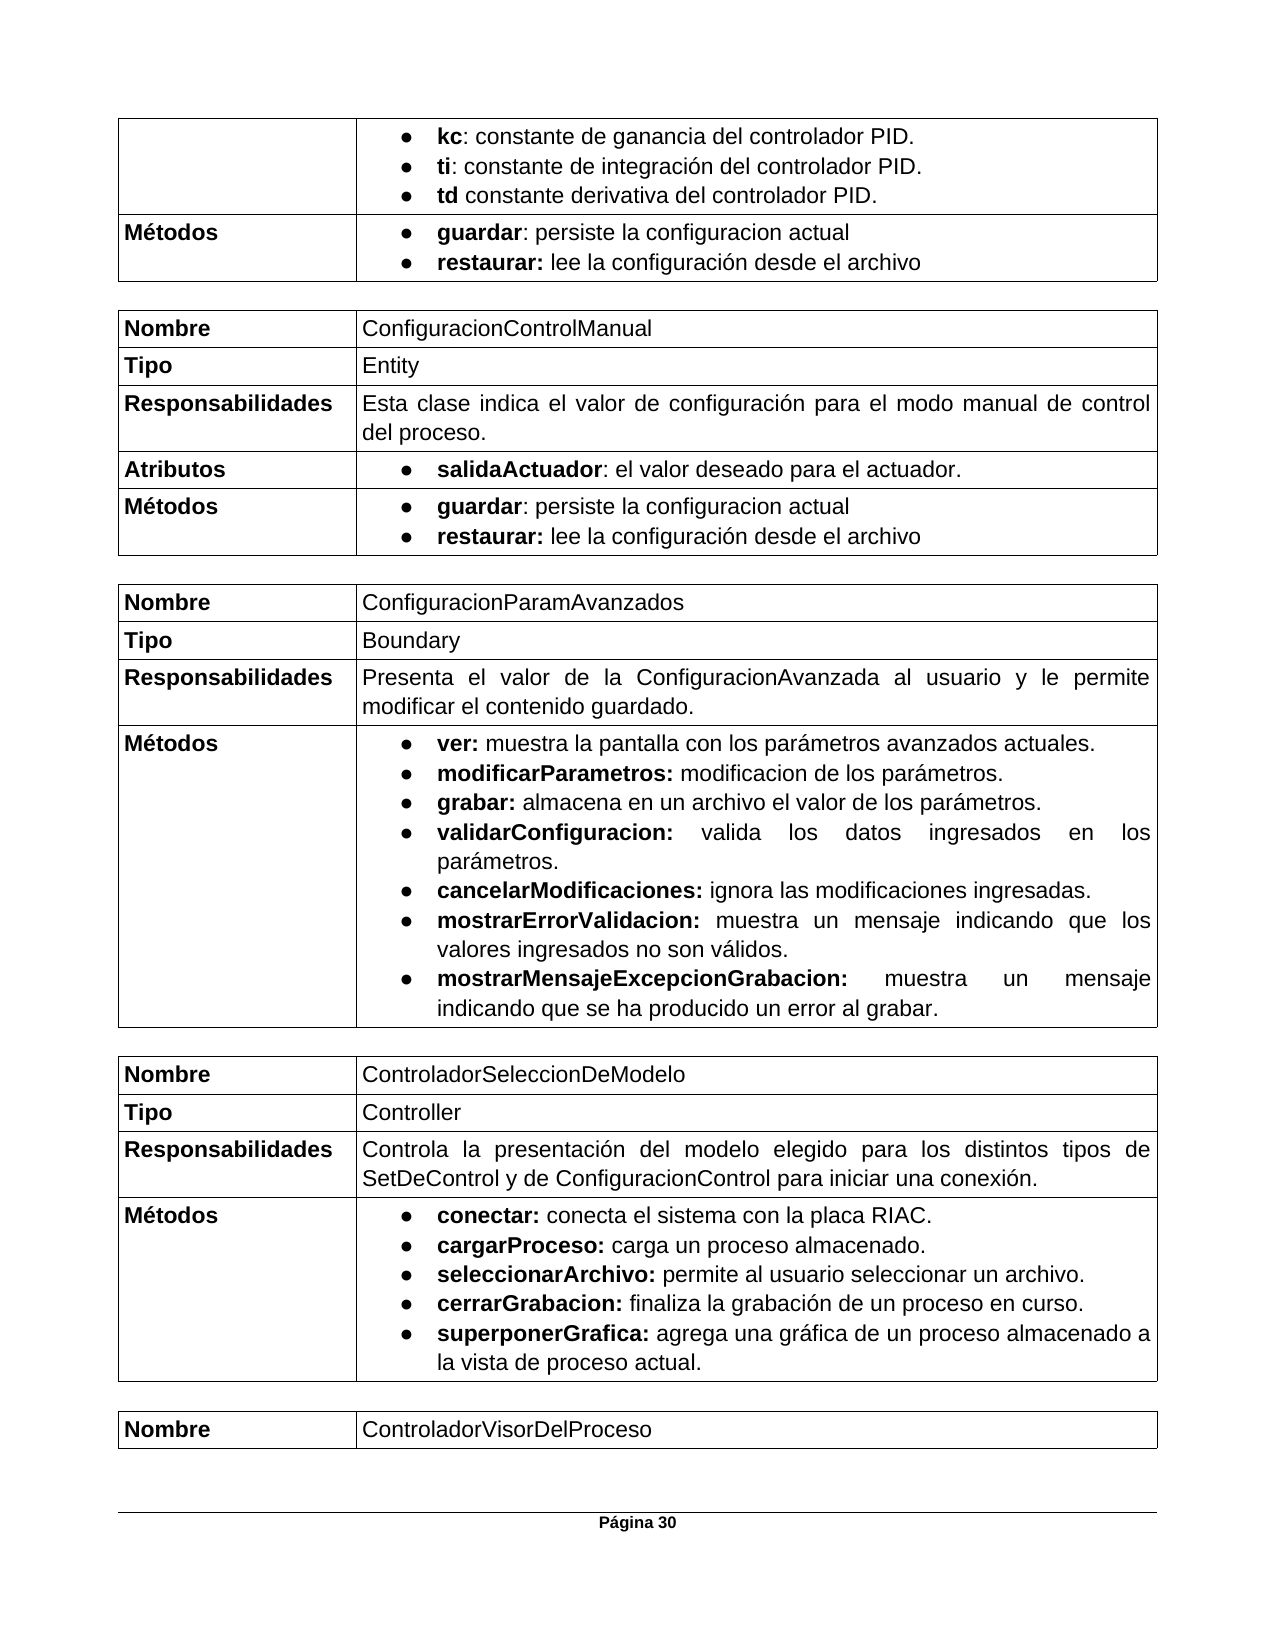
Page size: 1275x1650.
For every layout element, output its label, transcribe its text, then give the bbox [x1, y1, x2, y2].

table_cell Atributos [119, 452, 356, 488]
table_cell ver: muestra la pantalla con los parámetros avanzados actuales. modificarParametros: modificacion de los parámetros. grabar: almacena en un archivo el valor de los parámetros. validarConfiguracion: valida los datos ingresados en los parámetros. cancelarModificaciones: ignora las modificaciones ingresadas. mostrarErrorValidacion: muestra un mensaje indicando que los valores ingresados no son válidos. mostrarMensajeExcepcionGrabacion: muestra un mensaje indicando que se ha producido un error al grabar. [357, 726, 1157, 1027]
table_cell Responsabilidades [119, 386, 356, 451]
table_header ControladorVisorDelProceso [357, 1412, 1157, 1448]
table_cell Presenta el valor de la ConfiguracionAvanzada al usuario y le permite modificar el contenido guardado. [357, 660, 1157, 725]
table_cell Tipo [119, 1095, 356, 1131]
table_header Nombre [119, 1412, 356, 1448]
table_cell guardar: persiste la configuracion actual restaurar: lee la configuración desde el archivo [357, 215, 1157, 281]
table_cell salidaActuador: el valor deseado para el actuador. [357, 452, 1157, 488]
table_cell Responsabilidades [119, 660, 356, 725]
table_header Nombre [119, 585, 356, 621]
table_cell Boundary [357, 622, 1157, 659]
table_header ControladorSeleccionDeModelo [357, 1057, 1157, 1093]
table_cell Métodos [119, 1198, 356, 1381]
table_cell Tipo [119, 348, 356, 384]
table_cell Entity [357, 348, 1157, 384]
table_cell Responsabilidades [119, 1132, 356, 1197]
table_header Nombre [119, 311, 356, 347]
table_header Nombre [119, 1057, 356, 1093]
table_cell Métodos [119, 489, 356, 555]
table_cell [119, 119, 356, 214]
table_cell Controla la presentación del modelo elegido para los distintos tipos de SetDeControl y de ConfiguracionControl para iniciar una conexión. [357, 1132, 1157, 1197]
table_cell Tipo [119, 622, 356, 659]
table_cell set-point: el valor de nivel deseado para los tanques. bias: valor esperado del controlador cuando el sistema se encuentra estable y el set-point iguala al valor medido. kc: constante de ganancia del controlador PID. ti: constante de integración del controlador PID. td constante derivativa del controlador PID. [357, 119, 1157, 214]
table_cell conectar: conecta el sistema con la placa RIAC. cargarProceso: carga un proceso almacenado. seleccionarArchivo: permite al usuario seleccionar un archivo. cerrarGrabacion: finaliza la grabación de un proceso en curso. superponerGrafica: agrega una gráfica de un proceso almacenado a la vista de proceso actual. [357, 1198, 1157, 1381]
table_cell Métodos [119, 726, 356, 1027]
table_header ConfiguracionControlManual [357, 311, 1157, 347]
table_cell guardar: persiste la configuracion actual restaurar: lee la configuración desde el archivo [357, 489, 1157, 555]
table_cell Métodos [119, 215, 356, 281]
table_header ConfiguracionParamAvanzados [357, 585, 1157, 621]
table_cell Controller [357, 1095, 1157, 1131]
table_cell Esta clase indica el valor de configuración para el modo manual de control del proceso. [357, 386, 1157, 451]
